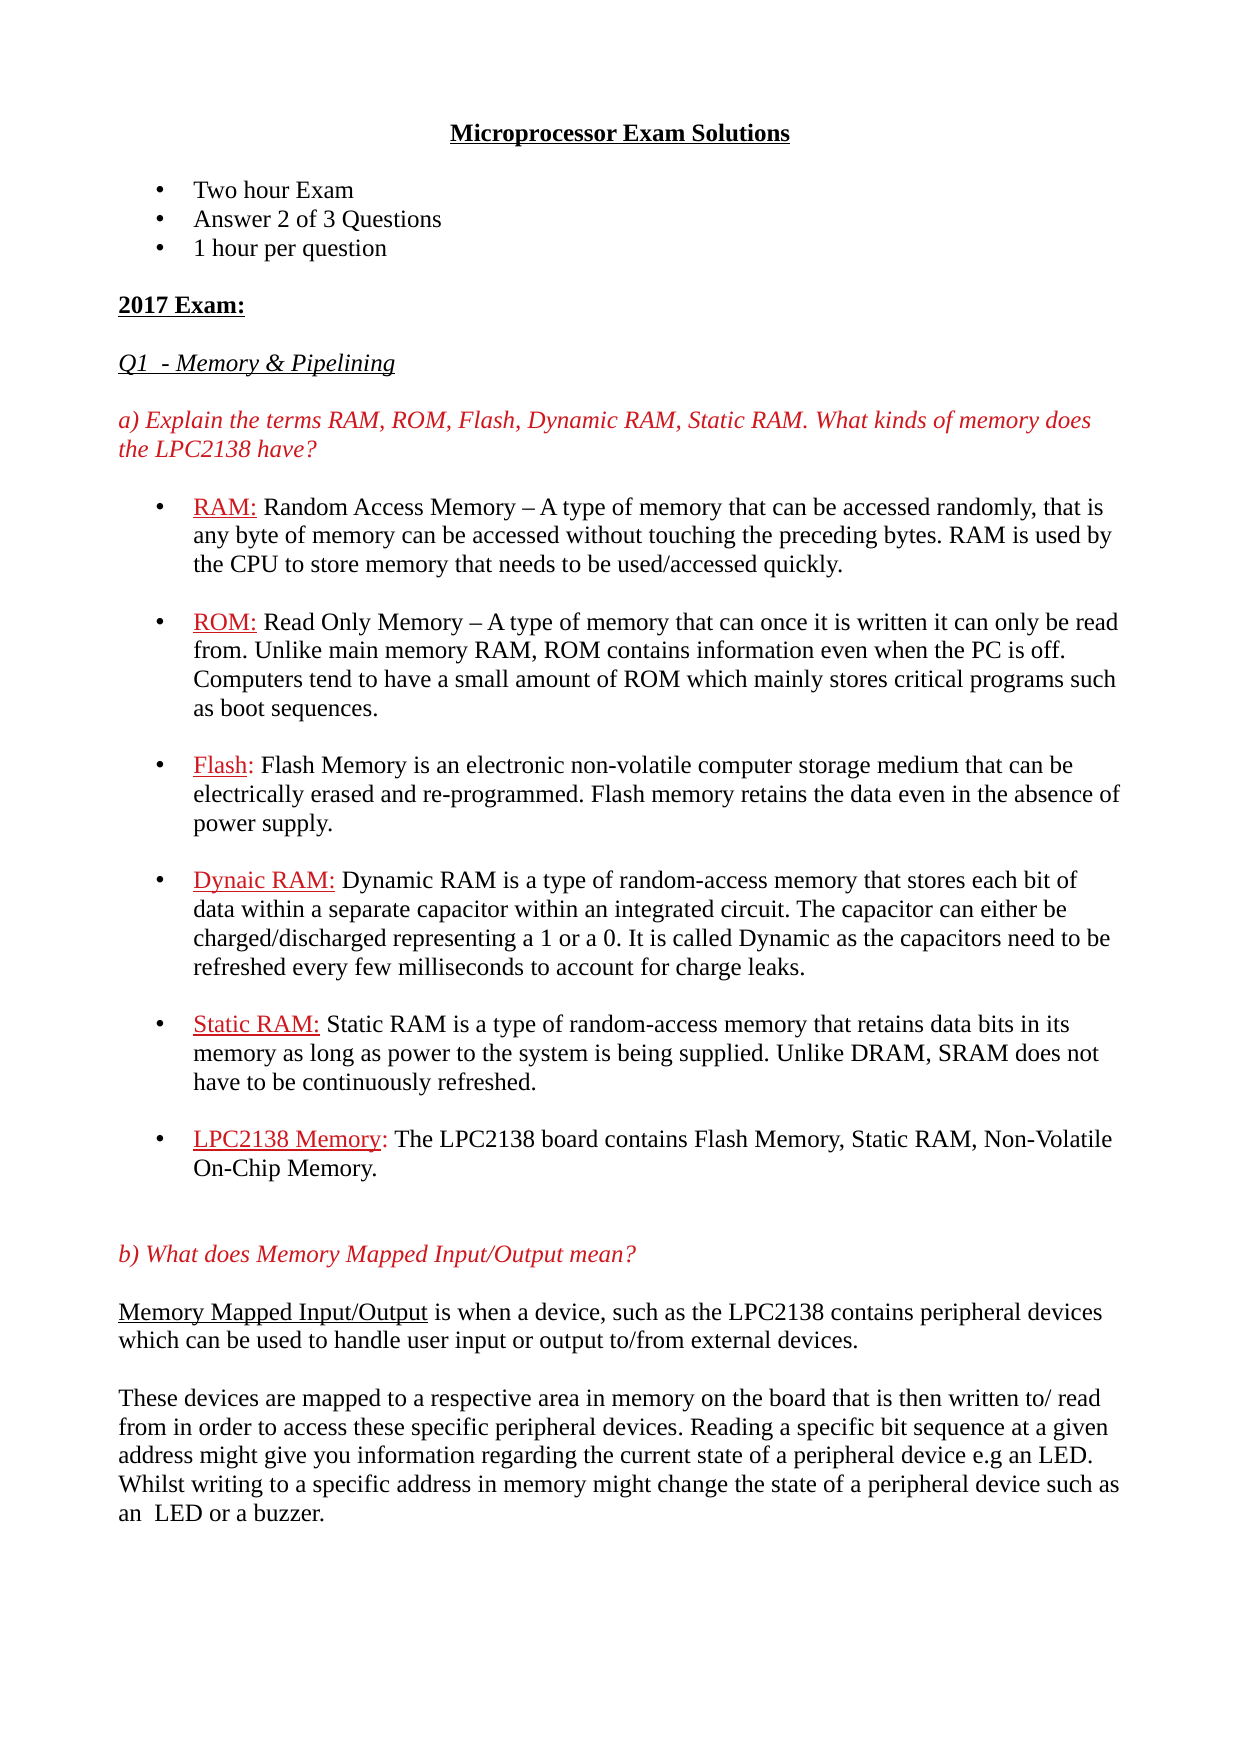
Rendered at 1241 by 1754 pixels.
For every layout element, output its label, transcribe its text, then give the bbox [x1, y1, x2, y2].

text Q1 - Memory & Pipelining [118, 348, 1122, 377]
list Two hour Exam [156, 176, 1122, 204]
list 1 hour per question [156, 233, 1122, 262]
text a) Explain the terms RAM, ROM, Flash, Dynamic RAM, Static RAM. What kinds of memory does the LPC2138 have? [118, 406, 1122, 463]
text Microprocessor Exam Solutions [118, 118, 1122, 147]
list Static RAM: Static RAM is a type of random-access memory that retains data bits in its memory as long as power to the system is being supplied. Unlike DRAM, SRAM does not have to be continuously refreshed. [156, 1009, 1122, 1096]
list Flash: Flash Memory is an electronic non-volatile computer storage medium that can be electrically erased and re-programmed. Flash memory retains the data even in the absence of power supply. [156, 751, 1122, 837]
list ROM: Read Only Memory – A type of memory that can once it is written it can only be read from. Unlike main memory RAM, ROM contains information even when the PC is off. Computers tend to have a small amount of ROM which mainly stores critical programs such as boot sequences. [156, 607, 1122, 722]
list Answer 2 of 3 Questions [156, 204, 1122, 233]
text 2017 Exam: [118, 291, 1122, 319]
list Dynaic RAM: Dynamic RAM is a type of random-access memory that stores each bit of data within a separate capacitor within an integrated circuit. The capacitor can either be charged/discharged representing a 1 or a 0. It is called Dynamic as the capacitors need to be refreshed every few milliseconds to account for charge leaks. [156, 866, 1122, 981]
list LPC2138 Memory: The LPC2138 board contains Flash Memory, Static RAM, Non-Volatile On-Chip Memory. [156, 1124, 1122, 1182]
text These devices are mapped to a respective area in memory on the board that is then written to/ read from in order to access these specific peripheral devices. Reading a specific bit sequence at a given address might give you information regarding the current state of a peripheral device e.g an LED. Whilst writing to a specific address in memory might change the state of a peripheral device such as an LED or a buzzer. [118, 1383, 1122, 1527]
text Memory Mapped Input/Output is when a device, such as the LPC2138 contains peripheral devices which can be used to handle user input or output to/from external devices. [118, 1297, 1122, 1354]
list RAM: Random Access Memory – A type of memory that can be accessed randomly, that is any byte of memory can be accessed without touching the preceding bytes. RAM is used by the CPU to store memory that needs to be used/accessed quickly. [156, 492, 1122, 578]
text b) What does Memory Mapped Input/Output mean? [118, 1239, 1122, 1268]
